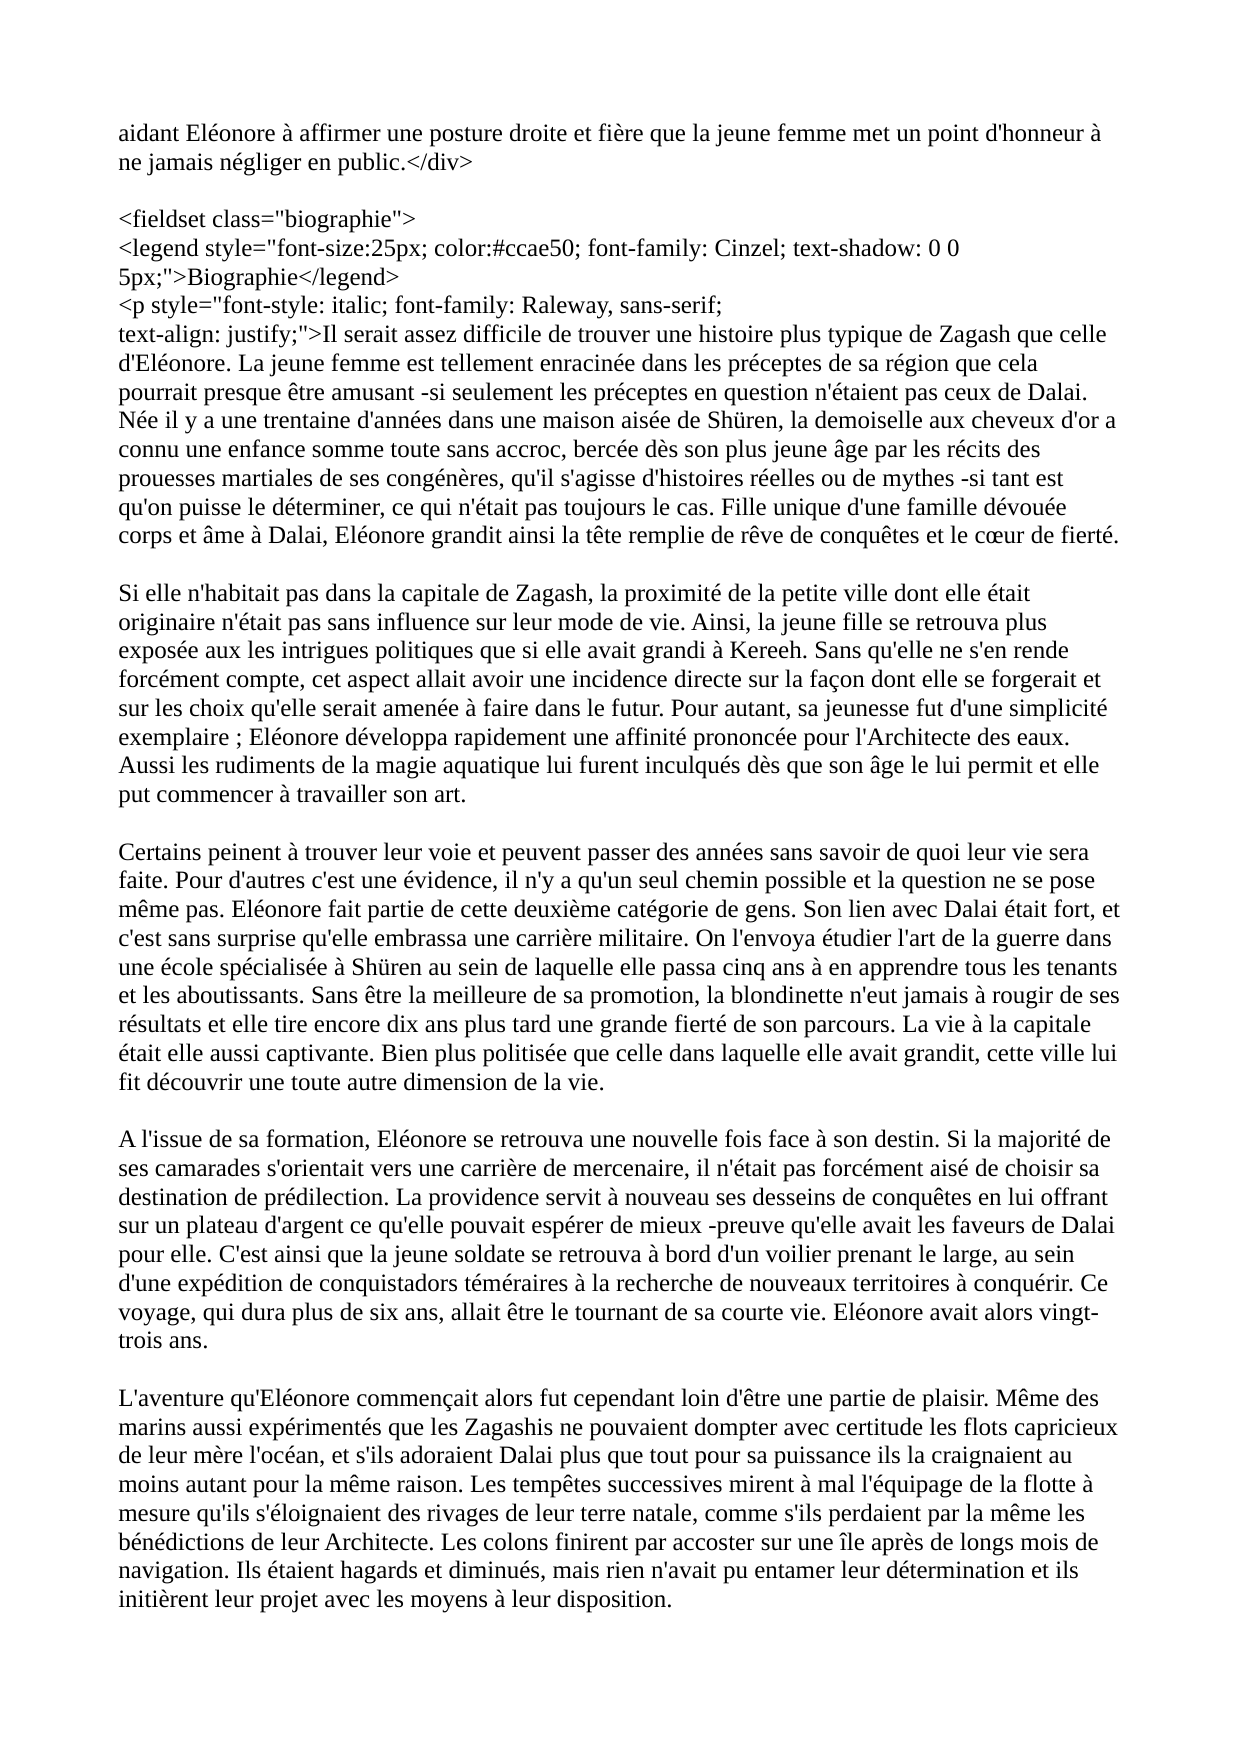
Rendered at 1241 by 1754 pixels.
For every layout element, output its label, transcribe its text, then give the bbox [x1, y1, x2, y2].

text aidant Eléonore à affirmer une posture droite et fière que la jeune femme met un point d'honneur à ne jamais négliger en public.</div> <fieldset class="biographie"> <legend style="font-size:25px; color:#ccae50; font-family: Cinzel; text-shadow: 0 0 5px;">Biographie</legend> <p style="font-style: italic; font-family: Raleway, sans-serif; text-align: justify;">Il serait assez difficile de trouver une histoire plus typique de Zagash que celle d'Eléonore. La jeune femme est tellement enracinée dans les préceptes de sa région que cela pourrait presque être amusant -si seulement les préceptes en question n'étaient pas ceux de Dalai. Née il y a une trentaine d'années dans une maison aisée de Shüren, la demoiselle aux cheveux d'or a connu une enfance somme toute sans accroc, bercée dès son plus jeune âge par les récits des prouesses martiales de ses congénères, qu'il s'agisse d'histoires réelles ou de mythes -si tant est qu'on puisse le déterminer, ce qui n'était pas toujours le cas. Fille unique d'une famille dévouée corps et âme à Dalai, Eléonore grandit ainsi la tête remplie de rêve de conquêtes et le cœur de fierté. [118, 118, 1122, 549]
text Si elle n'habitait pas dans la capitale de Zagash, la proximité de la petite ville dont elle était originaire n'était pas sans influence sur leur mode de vie. Ainsi, la jeune fille se retrouva plus exposée aux les intrigues politiques que si elle avait grandi à Kereeh. Sans qu'elle ne s'en rende forcément compte, cet aspect allait avoir une incidence directe sur la façon dont elle se forgerait et sur les choix qu'elle serait amenée à faire dans le futur. Pour autant, sa jeunesse fut d'une simplicité exemplaire ; Eléonore développa rapidement une affinité prononcée pour l'Architecte des eaux. Aussi les rudiments de la magie aquatique lui furent inculqués dès que son âge le lui permit et elle put commencer à travailler son art. [118, 578, 1122, 808]
text Certains peinent à trouver leur voie et peuvent passer des années sans savoir de quoi leur vie sera faite. Pour d'autres c'est une évidence, il n'y a qu'un seul chemin possible et la question ne se pose même pas. Eléonore fait partie de cette deuxième catégorie de gens. Son lien avec Dalai était fort, et c'est sans surprise qu'elle embrassa une carrière militaire. On l'envoya étudier l'art de la guerre dans une école spécialisée à Shüren au sein de laquelle elle passa cinq ans à en apprendre tous les tenants et les aboutissants. Sans être la meilleure de sa promotion, la blondinette n'eut jamais à rougir de ses résultats et elle tire encore dix ans plus tard une grande fierté de son parcours. La vie à la capitale était elle aussi captivante. Bien plus politisée que celle dans laquelle elle avait grandit, cette ville lui fit découvrir une toute autre dimension de la vie. [118, 837, 1122, 1096]
text A l'issue de sa formation, Eléonore se retrouva une nouvelle fois face à son destin. Si la majorité de ses camarades s'orientait vers une carrière de mercenaire, il n'était pas forcément aisé de choisir sa destination de prédilection. La providence servit à nouveau ses desseins de conquêtes en lui offrant sur un plateau d'argent ce qu'elle pouvait espérer de mieux -preuve qu'elle avait les faveurs de Dalai pour elle. C'est ainsi que la jeune soldate se retrouva à bord d'un voilier prenant le large, au sein d'une expédition de conquistadors téméraires à la recherche de nouveaux territoires à conquérir. Ce voyage, qui dura plus de six ans, allait être le tournant de sa courte vie. Eléonore avait alors vingt-trois ans. [118, 1124, 1122, 1354]
text L'aventure qu'Eléonore commençait alors fut cependant loin d'être une partie de plaisir. Même des marins aussi expérimentés que les Zagashis ne pouvaient dompter avec certitude les flots capricieux de leur mère l'océan, et s'ils adoraient Dalai plus que tout pour sa puissance ils la craignaient au moins autant pour la même raison. Les tempêtes successives mirent à mal l'équipage de la flotte à mesure qu'ils s'éloignaient des rivages de leur terre natale, comme s'ils perdaient par la même les bénédictions de leur Architecte. Les colons finirent par accoster sur une île après de longs mois de navigation. Ils étaient hagards et diminués, mais rien n'avait pu entamer leur détermination et ils initièrent leur projet avec les moyens à leur disposition. [118, 1383, 1122, 1613]
